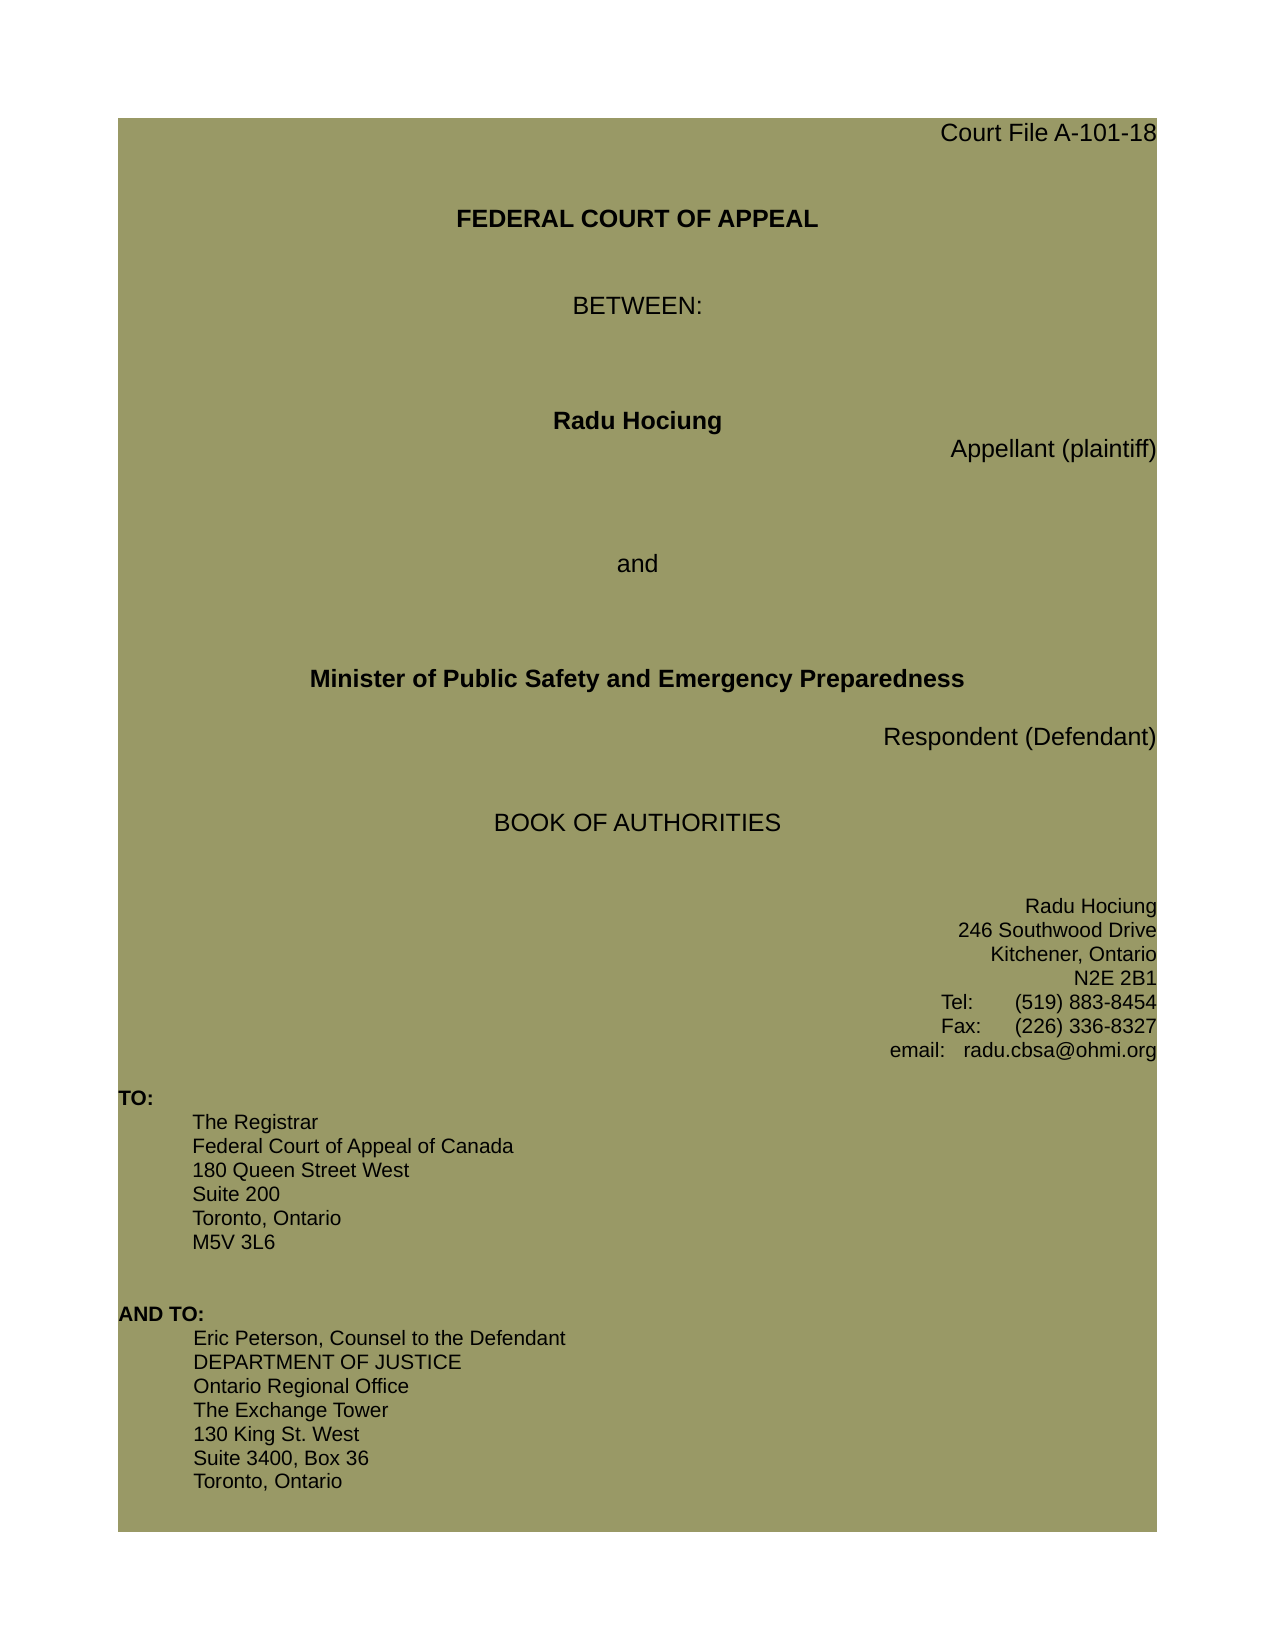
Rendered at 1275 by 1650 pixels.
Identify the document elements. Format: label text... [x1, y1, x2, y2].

subtitle Tel: (519) 883-8454 [118, 990, 1157, 1014]
subtitle AND TO: [118, 1302, 1157, 1326]
subtitle The Exchange Tower [193, 1397, 1157, 1421]
subtitle Federal Court of Appeal of Canada [192, 1134, 1157, 1158]
subtitle M5V 3L6 [192, 1230, 1157, 1254]
subtitle Suite 3400, Box 36 [193, 1445, 1157, 1469]
subtitle Toronto, Ontario [193, 1469, 1157, 1493]
subtitle Ontario Regional Office [193, 1373, 1157, 1397]
subtitle N2E 2B1 [193, 966, 1157, 990]
subtitle Fax: (226) 336-8327 [118, 1014, 1157, 1038]
subtitle DEPARTMENT OF JUSTICE [193, 1349, 1157, 1373]
subtitle The Registrar [192, 1110, 1157, 1134]
subtitle Toronto, Ontario [192, 1206, 1157, 1230]
subtitle 180 Queen Street West [192, 1158, 1157, 1182]
subtitle TO: [118, 1086, 1157, 1110]
subtitle FEDERAL COURT OF APPEAL [118, 204, 1157, 233]
subtitle BETWEEN: [118, 291, 1157, 319]
subtitle email: radu.cbsa@ohmi.org [118, 1038, 1157, 1062]
subtitle Kitchener, Ontario [193, 942, 1157, 966]
subtitle Eric Peterson, Counsel to the Defendant [193, 1326, 1157, 1349]
subtitle and [118, 549, 1157, 578]
subtitle Radu Hociung [118, 894, 1157, 918]
subtitle 130 King St. West [193, 1421, 1157, 1445]
subtitle BOOK OF AUTHORITIES [118, 808, 1157, 837]
subtitle Court File A-101-18 [118, 118, 1157, 147]
subtitle 246 Southwood Drive [193, 918, 1157, 942]
subtitle Respondent (Defendant) [118, 722, 1157, 751]
subtitle Minister of Public Safety and Emergency Preparedness [118, 664, 1157, 693]
subtitle Suite 200 [192, 1182, 1157, 1206]
subtitle Appellant (plaintiff) [118, 434, 1157, 463]
subtitle Radu Hociung [118, 406, 1157, 434]
